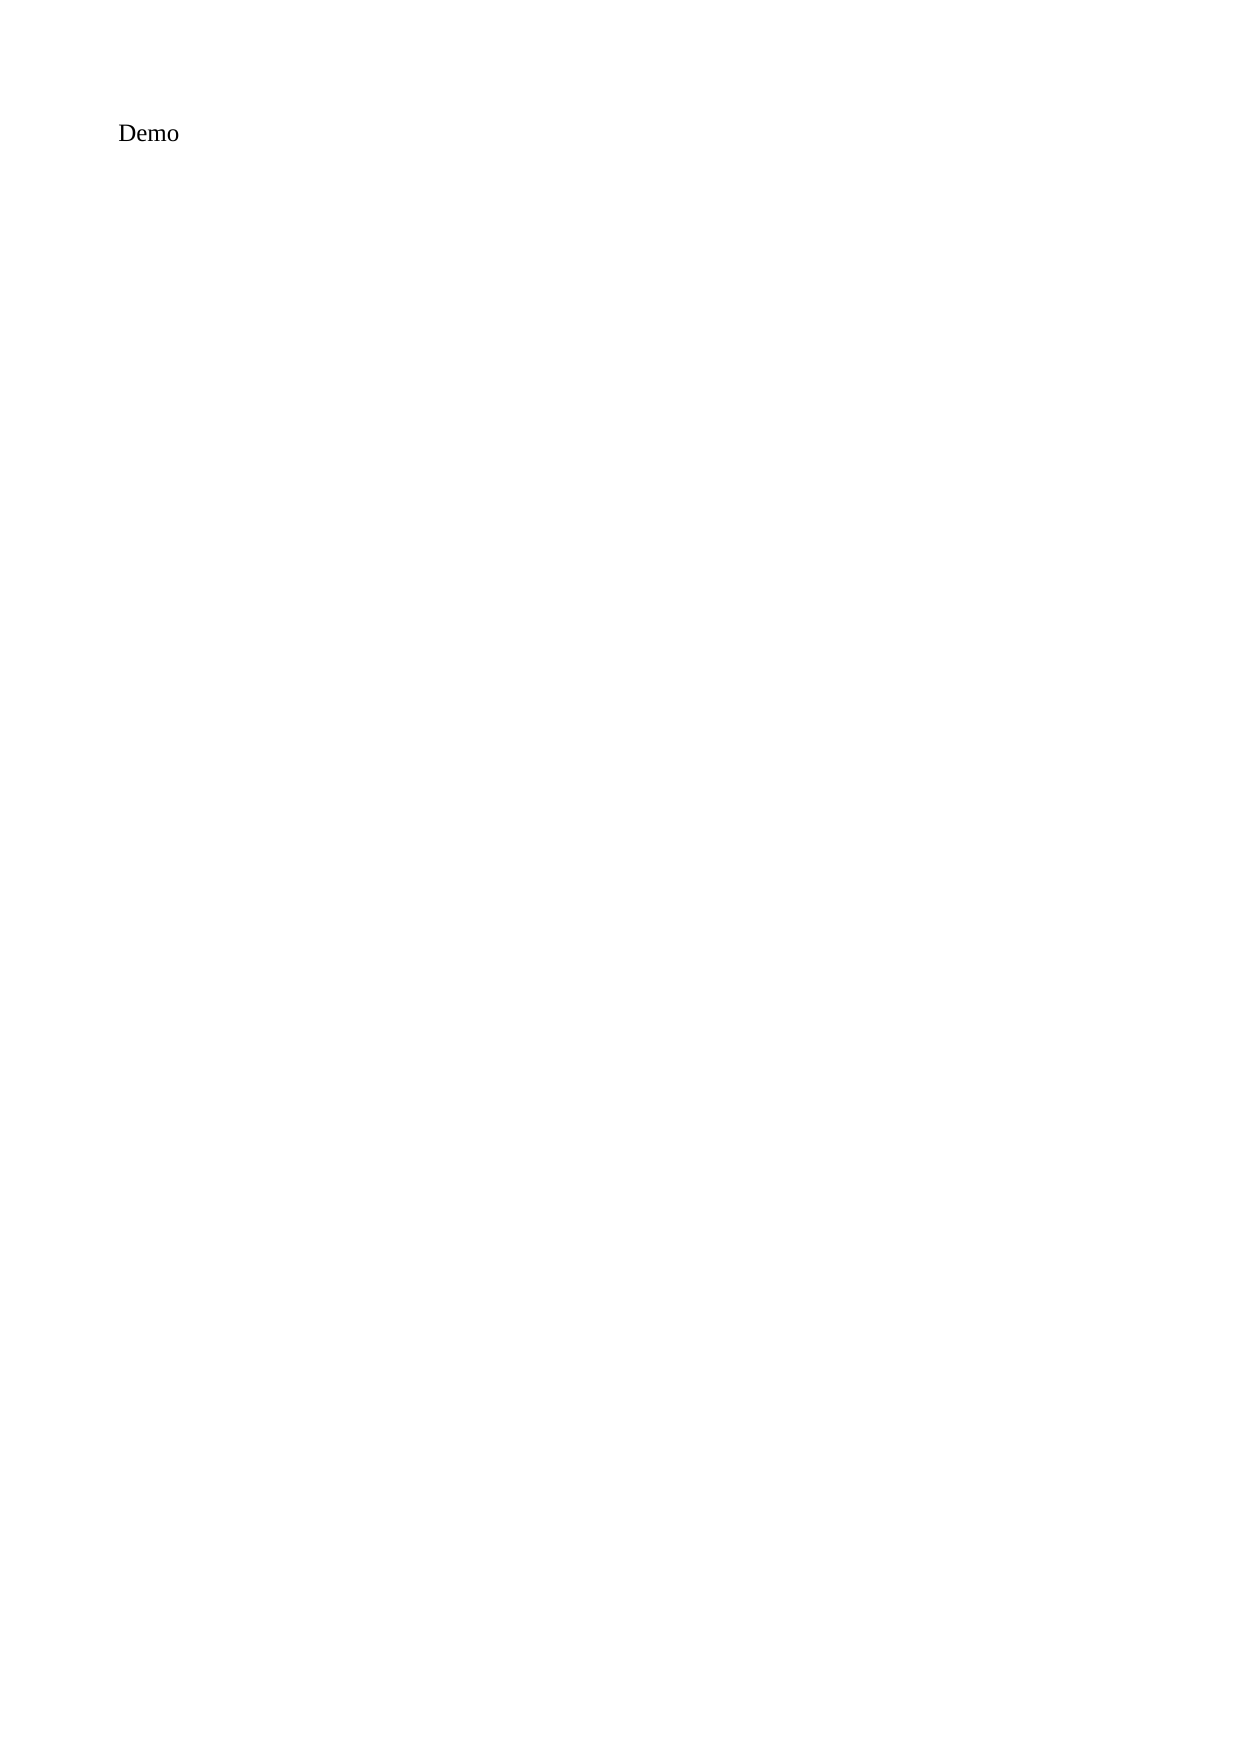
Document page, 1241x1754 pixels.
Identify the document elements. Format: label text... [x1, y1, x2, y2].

text Demo [118, 118, 1122, 147]
